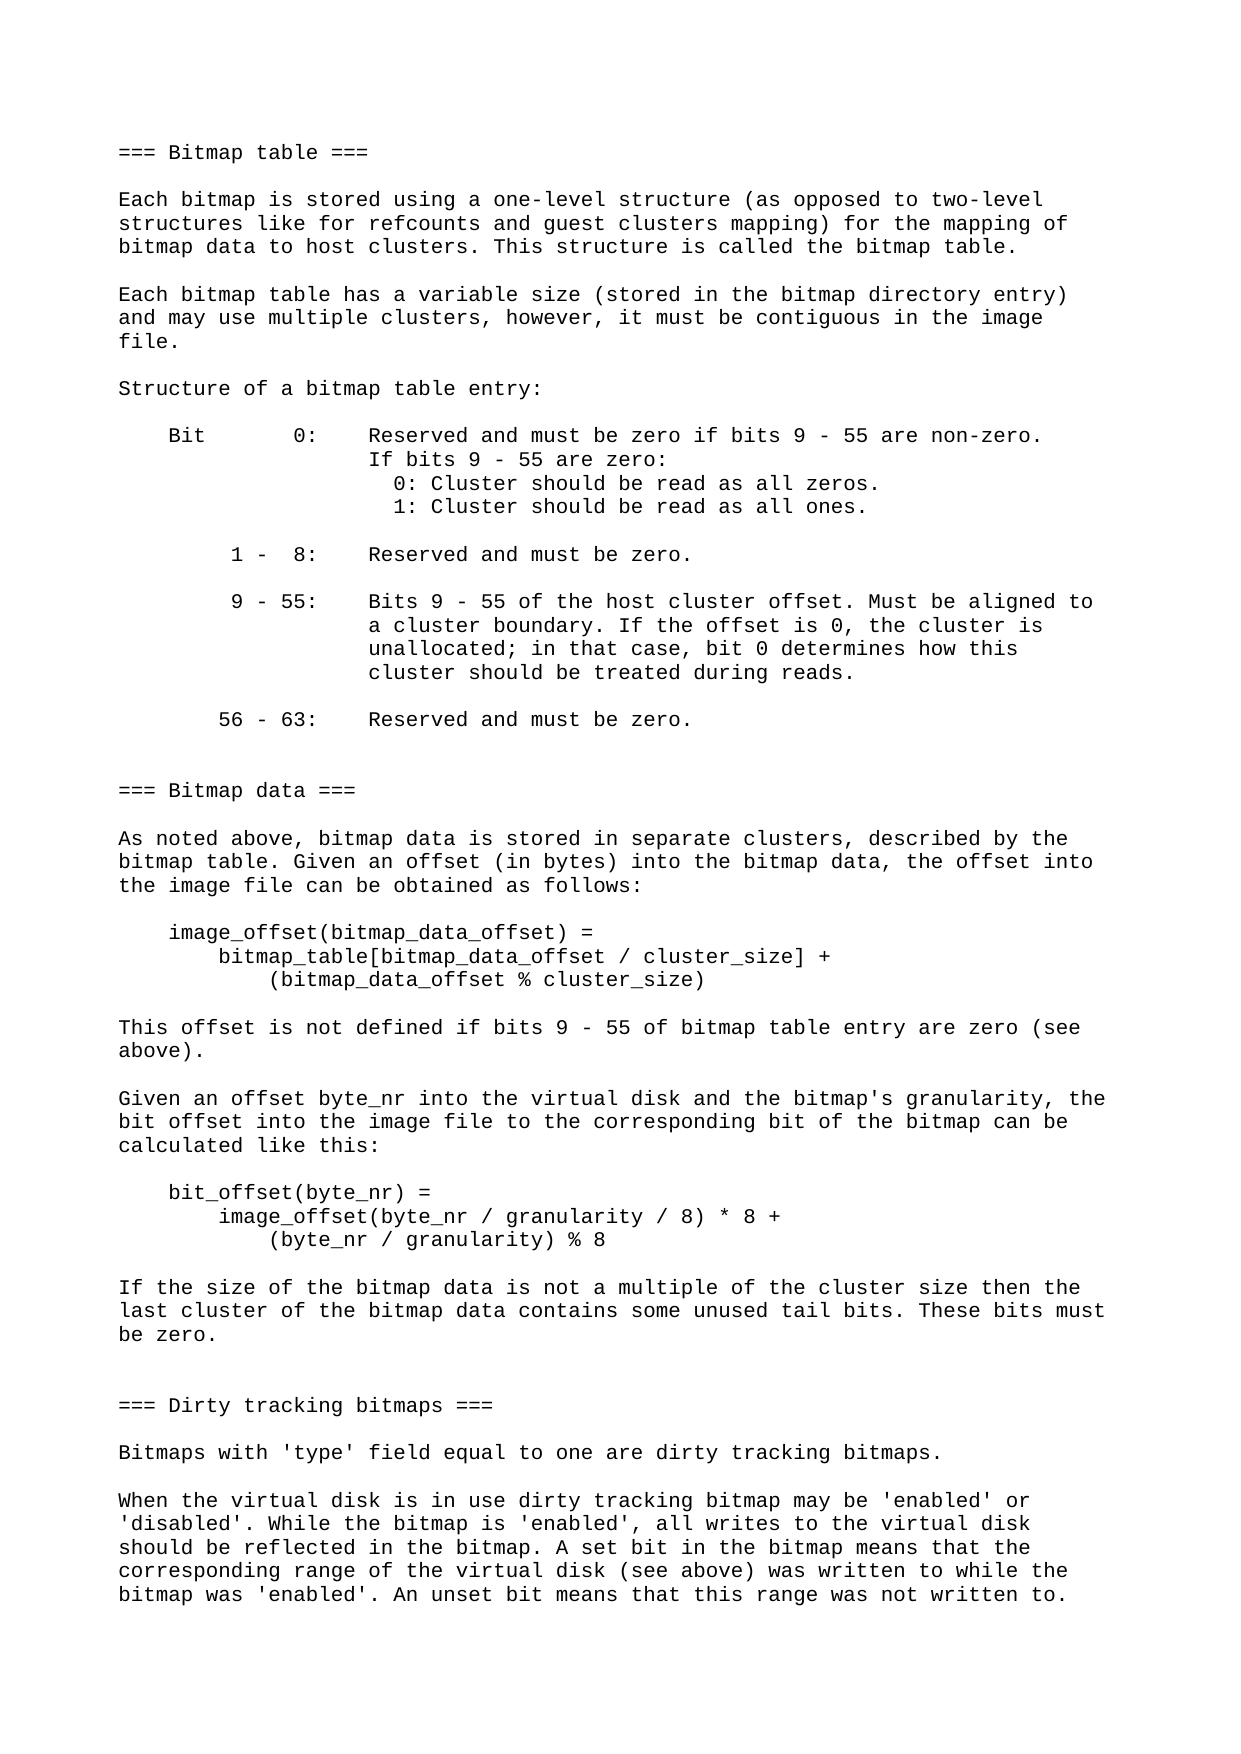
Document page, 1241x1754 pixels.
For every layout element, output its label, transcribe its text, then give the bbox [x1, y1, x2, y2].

text cluster should be treated during reads. [118, 662, 1122, 686]
text image_offset(byte_nr / granularity / 8) * 8 + [118, 1206, 1122, 1229]
text Each bitmap is stored using a one-level structure (as opposed to two-level [118, 189, 1122, 213]
text image_offset(bitmap_data_offset) = [118, 922, 1122, 946]
text If bits 9 - 55 are zero: [118, 449, 1122, 473]
text === Bitmap data === [118, 780, 1122, 804]
text Bit 0: Reserved and must be zero if bits 9 - 55 are non-zero. [118, 426, 1122, 449]
text unallocated; in that case, bit 0 determines how this [118, 638, 1122, 662]
text a cluster boundary. If the offset is 0, the cluster is [118, 615, 1122, 638]
text structures like for refcounts and guest clusters mapping) for the mapping of [118, 213, 1122, 236]
text the image file can be obtained as follows: [118, 875, 1122, 898]
text 56 - 63: Reserved and must be zero. [118, 709, 1122, 733]
text Given an offset byte_nr into the virtual disk and the bitmap's granularity, the [118, 1088, 1122, 1111]
text As noted above, bitmap data is stored in separate clusters, described by the [118, 827, 1122, 851]
text bitmap_table[bitmap_data_offset / cluster_size] + [118, 946, 1122, 969]
text Each bitmap table has a variable size (stored in the bitmap directory entry) [118, 284, 1122, 307]
text 9 - 55: Bits 9 - 55 of the host cluster offset. Must be aligned to [118, 591, 1122, 615]
text Structure of a bitmap table entry: [118, 378, 1122, 402]
text be zero. [118, 1324, 1122, 1348]
text When the virtual disk is in use dirty tracking bitmap may be 'enabled' or [118, 1489, 1122, 1513]
text Bitmaps with 'type' field equal to one are dirty tracking bitmaps. [118, 1442, 1122, 1466]
text 1: Cluster should be read as all ones. [118, 496, 1122, 520]
text calculated like this: [118, 1135, 1122, 1158]
text (byte_nr / granularity) % 8 [118, 1229, 1122, 1253]
text bitmap data to host clusters. This structure is called the bitmap table. [118, 236, 1122, 260]
text bitmap was 'enabled'. An unset bit means that this range was not written to. [118, 1584, 1122, 1608]
text bitmap table. Given an offset (in bytes) into the bitmap data, the offset into [118, 851, 1122, 875]
text file. [118, 331, 1122, 354]
text 1 - 8: Reserved and must be zero. [118, 544, 1122, 567]
text === Bitmap table === [118, 142, 1122, 165]
text and may use multiple clusters, however, it must be contiguous in the image [118, 307, 1122, 331]
text last cluster of the bitmap data contains some unused tail bits. These bits must [118, 1300, 1122, 1324]
text bit_offset(byte_nr) = [118, 1182, 1122, 1206]
text above). [118, 1040, 1122, 1064]
text (bitmap_data_offset % cluster_size) [118, 969, 1122, 993]
text bit offset into the image file to the corresponding bit of the bitmap can be [118, 1111, 1122, 1135]
text === Dirty tracking bitmaps === [118, 1395, 1122, 1419]
text 'disabled'. While the bitmap is 'enabled', all writes to the virtual disk [118, 1513, 1122, 1537]
text If the size of the bitmap data is not a multiple of the cluster size then the [118, 1277, 1122, 1300]
text 0: Cluster should be read as all zeros. [118, 473, 1122, 496]
text should be reflected in the bitmap. A set bit in the bitmap means that the [118, 1537, 1122, 1561]
text This offset is not defined if bits 9 - 55 of bitmap table entry are zero (see [118, 1017, 1122, 1040]
text corresponding range of the virtual disk (see above) was written to while the [118, 1561, 1122, 1584]
